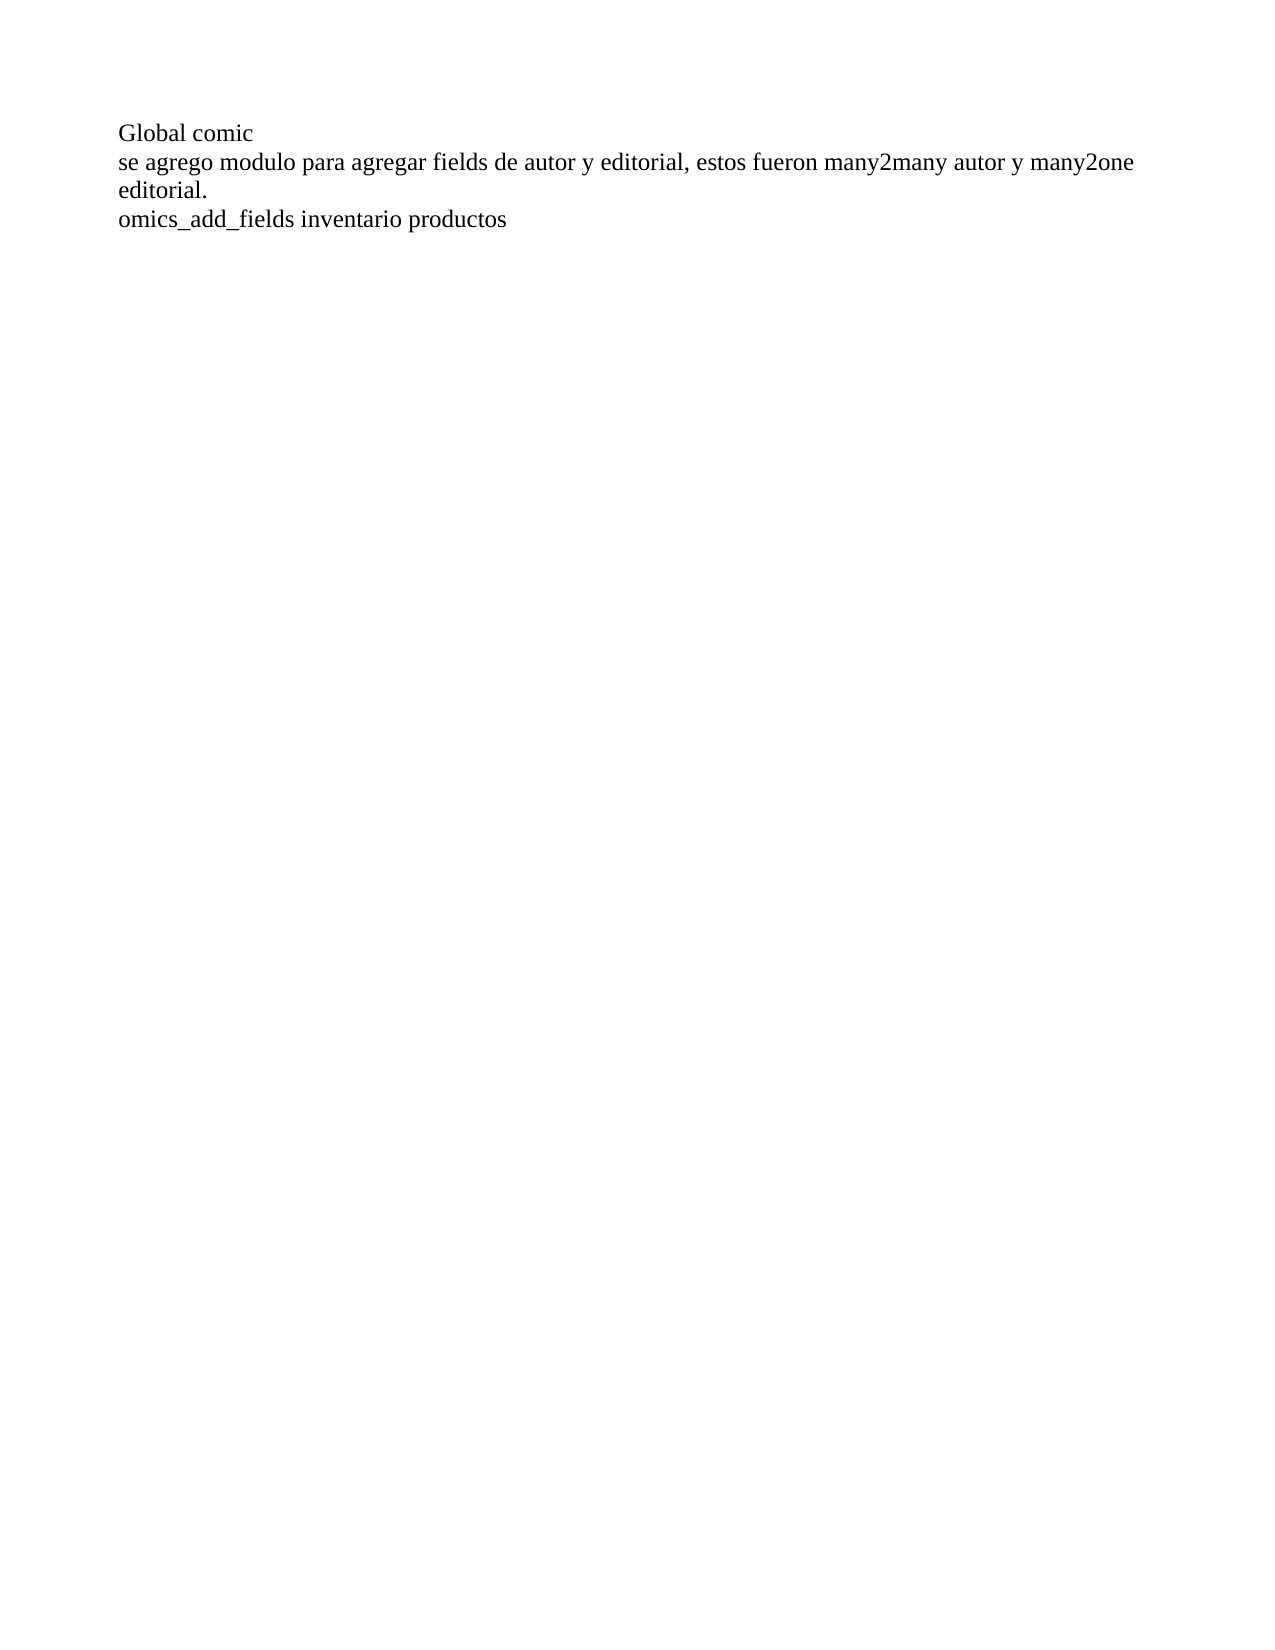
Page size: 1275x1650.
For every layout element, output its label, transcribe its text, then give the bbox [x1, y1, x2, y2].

text se agrego modulo para agregar fields de autor y editorial, estos fueron many2many autor y many2one editorial. [118, 147, 1157, 204]
text omics_add_fields inventario productos [118, 204, 1157, 233]
text Global comic [118, 118, 1157, 147]
